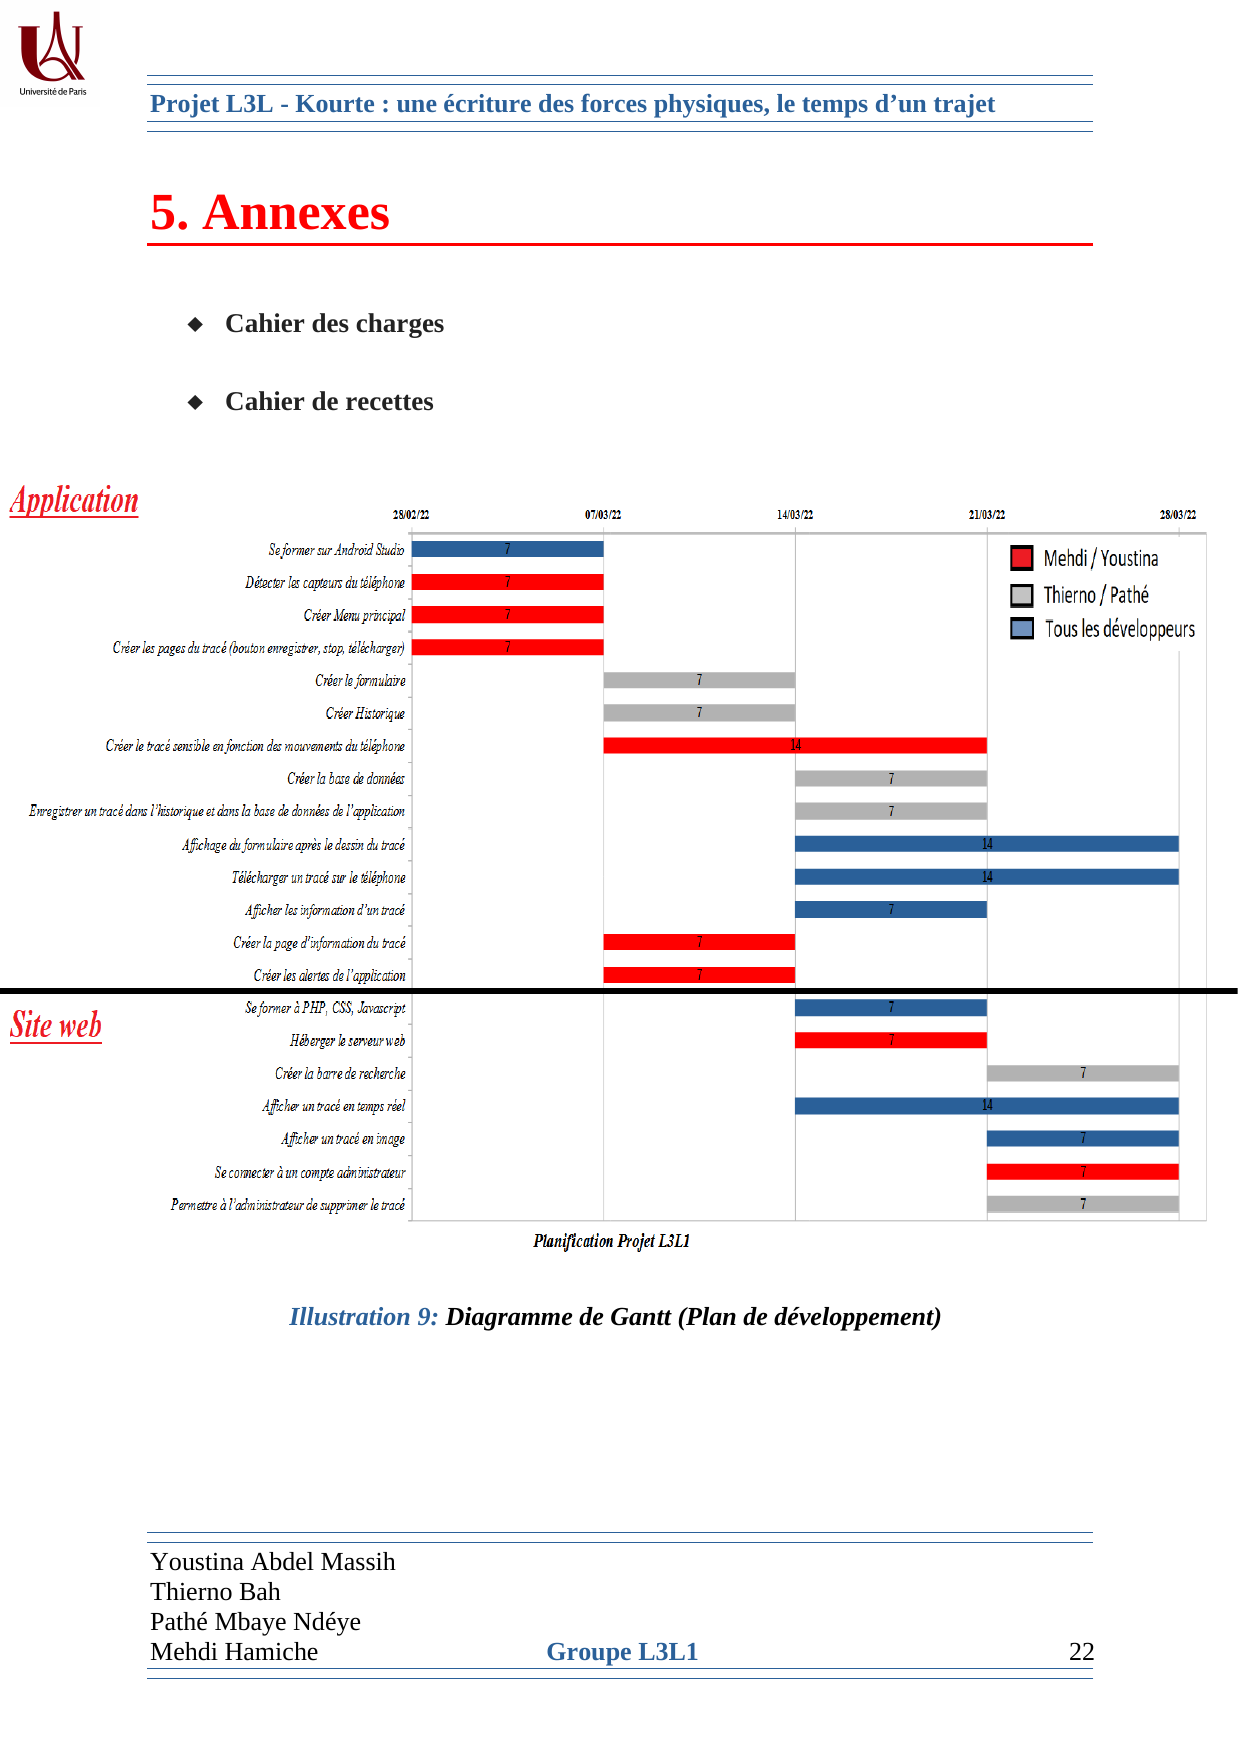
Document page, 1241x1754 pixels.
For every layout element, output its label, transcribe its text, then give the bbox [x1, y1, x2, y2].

picture [0, 472, 1238, 1274]
subtitle 5. Annexes [147, 178, 1093, 243]
list Cahier de recettes [187, 385, 1090, 416]
list Cahier des charges [187, 307, 1090, 338]
list Illustration 9: Diagramme de Gantt (Plan de développement) [150, 1274, 1081, 1331]
picture [0, 0, 101, 107]
